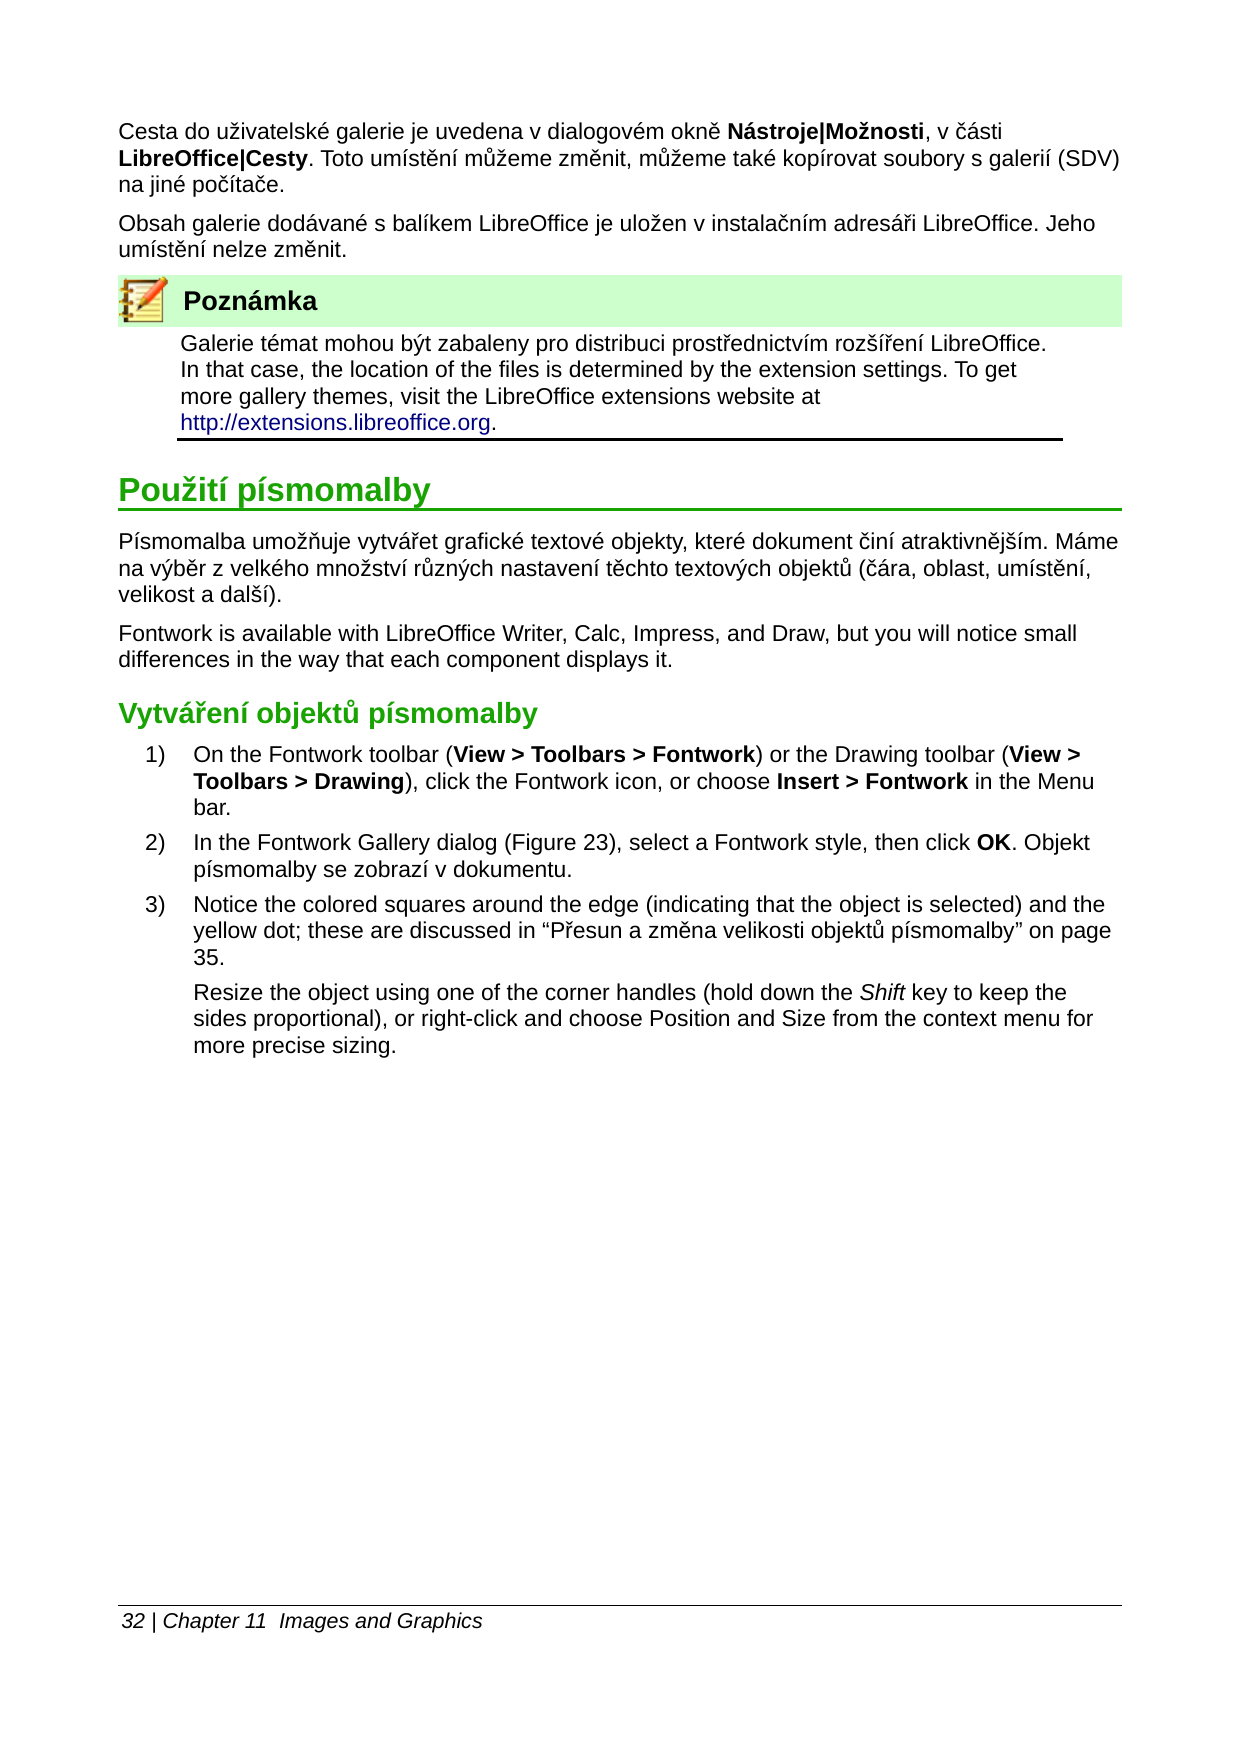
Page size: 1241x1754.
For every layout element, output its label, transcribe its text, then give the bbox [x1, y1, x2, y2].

picture [119, 275, 170, 326]
list Resize the object using one of the corner handles (hold down the Shift key to keep the sides proportional), or right-click and choose Position and Size from the context menu for more precise sizing. [169, 979, 1122, 1058]
text Obsah galerie dodávané s balíkem LibreOffice je uložen v instalačním adresáři LibreOffice. Jeho umístění nelze změnit. [118, 210, 1122, 262]
subtitle Vytváření objektů písmomalby [118, 696, 1122, 730]
list Notice the colored squares around the edge (indicating that the object is selected) and the yellow dot; these are discussed in “Moving and resizing Fontwork objects” on page 33. [165, 891, 1122, 970]
subtitle Poznámka [118, 275, 1122, 327]
list In the Fontwork Gallery dialog (Figure 23), select a Fontwork style, then click OK. Objekt písmomalby se zobrazí v dokumentu. [165, 829, 1122, 882]
text Písmomalba umožňuje vytvářet grafické textové objekty, které dokument činí atraktivnějším. Máme na výběr z velkého množství různých nastavení těchto textových objektů (čára, oblast, umístění, velikost a další). [118, 528, 1122, 607]
text Galerie témat mohou být zabaleny pro distribuci prostřednictvím rozšíření LibreOffice. In that case, the location of the files is determined by the extension settings. To get more gallery themes, visit the LibreOffice extensions website at http://extensions.libreoffice.org. [177, 327, 1063, 438]
subtitle Použití písmomalby [118, 470, 1122, 508]
text Fontwork is available with LibreOffice Writer, Calc, Impress, and Draw, but you will notice small differences in the way that each component displays it. [118, 620, 1122, 672]
list On the Fontwork toolbar (View > Toolbars > Fontwork) or the Drawing toolbar (View > Toolbars > Drawing), click the Fontwork icon, or choose Insert > Fontwork in the Menu bar. [165, 741, 1122, 821]
text Cesta do uživatelské galerie je uvedena v dialogovém okně Nástroje|Možnosti, v části LibreOffice|Cesty. Toto umístění můžeme změnit, můžeme také kopírovat soubory s galerií (SDV) na jiné počítače. [118, 118, 1122, 197]
